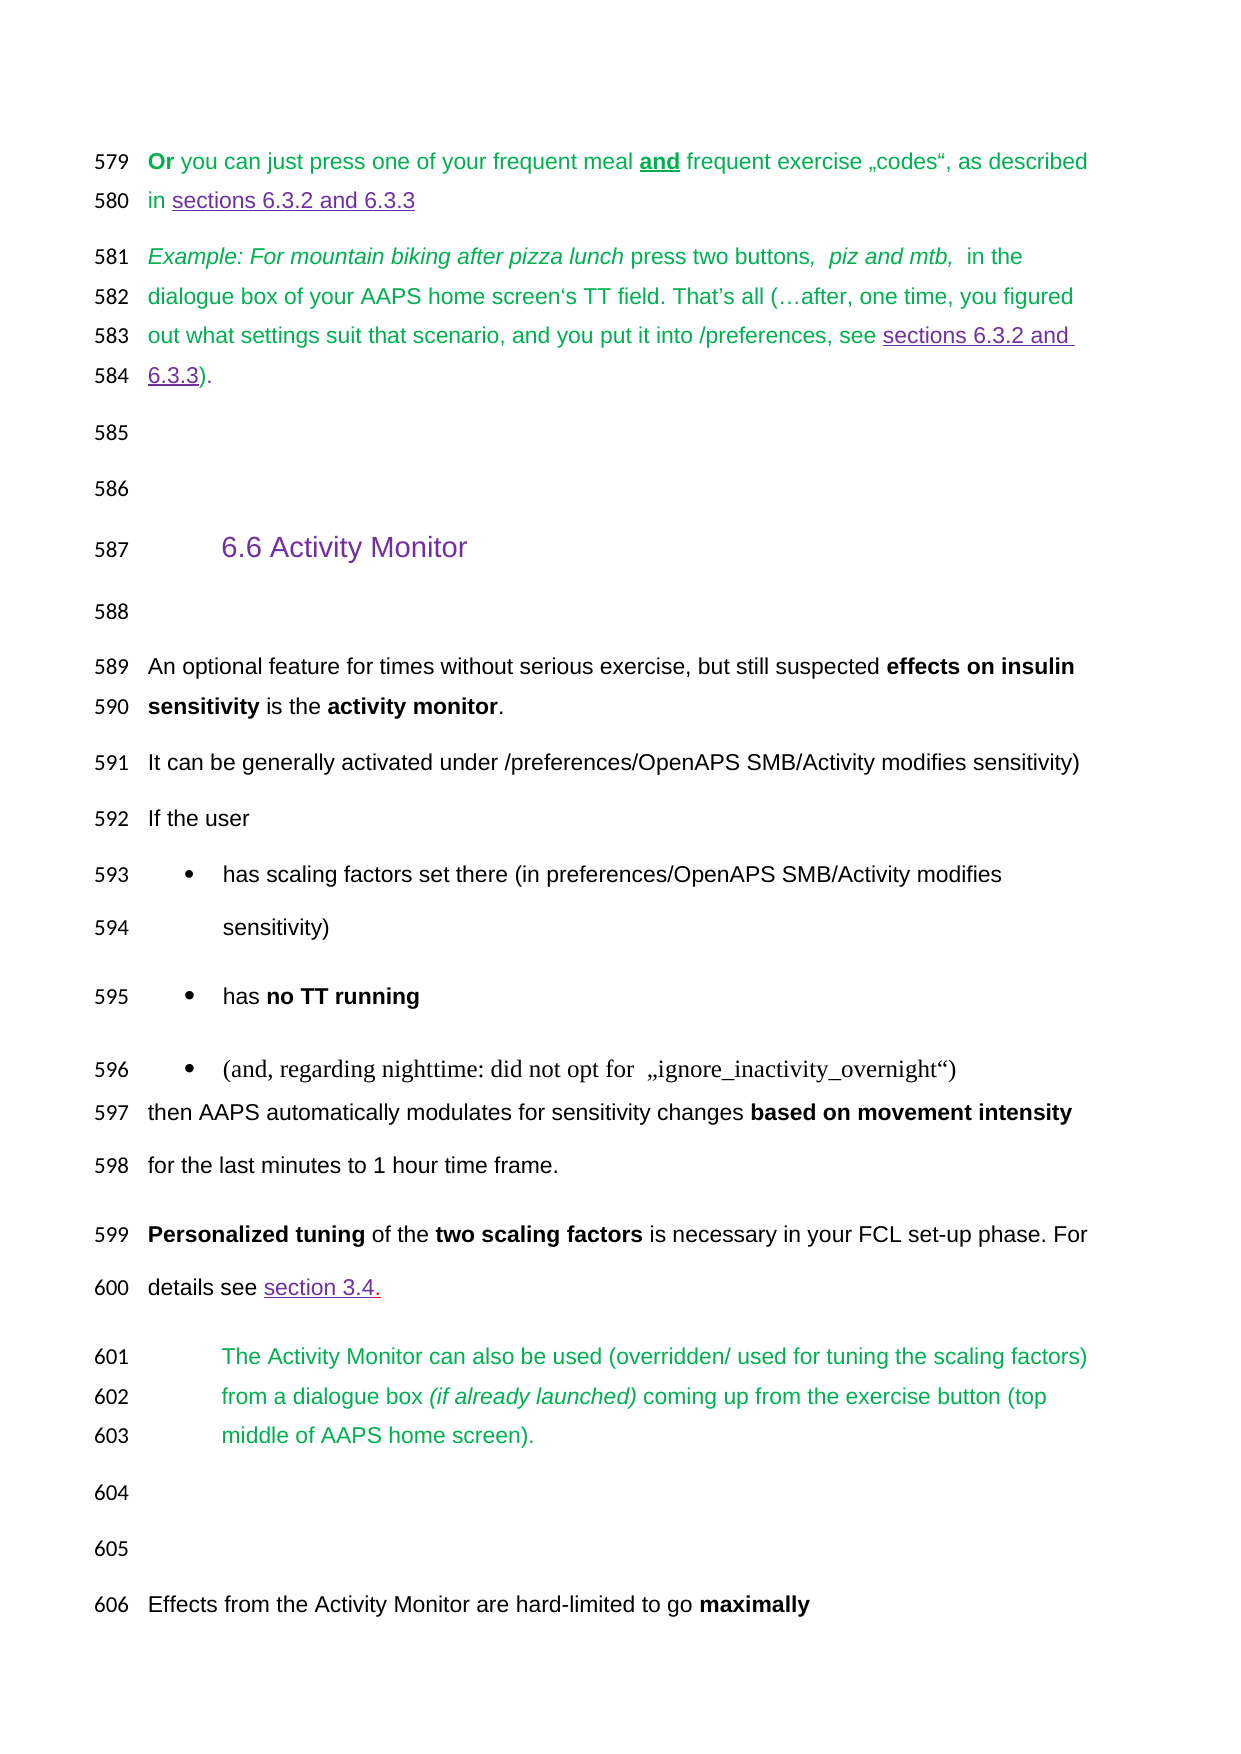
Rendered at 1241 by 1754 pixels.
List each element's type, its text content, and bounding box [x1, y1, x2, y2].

text Effects from the Activity Monitor are hard-limited to go maximally [148, 1591, 1093, 1617]
text Personalized tuning of the two scaling factors is necessary in your FCL set-up phase. For details see section 3.4.( Monitor) [148, 1221, 1093, 1300]
text An optional feature for times without serious exercise, but still suspected effects on insulin sensitivity is the activity monitor. [148, 653, 1093, 719]
text If the user [148, 805, 1093, 831]
text The Activity Monitor can also be used (overridden/ used for tuning the scaling factors) from a dialogue box (if already launched) coming up from the exercise button (top middle of AAPS home screen). [221, 1343, 1093, 1448]
list has no TT running [185, 983, 1093, 1010]
text It can be generally activated under /preferences/OpenAPS SMB/Activity modifies sensitivity) [148, 749, 1093, 775]
text Example: For mountain biking after pizza lunch press two buttons, piz and mtb, in the dialogue box of your AAPS home screen‘s TT field. That’s all (…after, one time, you figured out what settings suit that scenario, and you put it into /preferences, see sections 6.3.2 and 6.3.3). [148, 243, 1093, 388]
text Or you can just press one of your frequent meal and frequent exercise „codes“, as described in sections 6.3.2 and 6.3.3 [148, 148, 1093, 213]
text 6.6 Activity Monitor [221, 530, 1093, 564]
list has scaling factors set there (in preferences/OpenAPS SMB/Activity modifies sensitivity) [185, 861, 1093, 940]
text then AAPS automatically modulates for sensitivity changes based on movement intensity for the last minutes to 1 hour time frame. [148, 1099, 1093, 1178]
list (and, regarding nighttime: did not opt for „ignore_inactivity_overnight“) [185, 1054, 1093, 1082]
